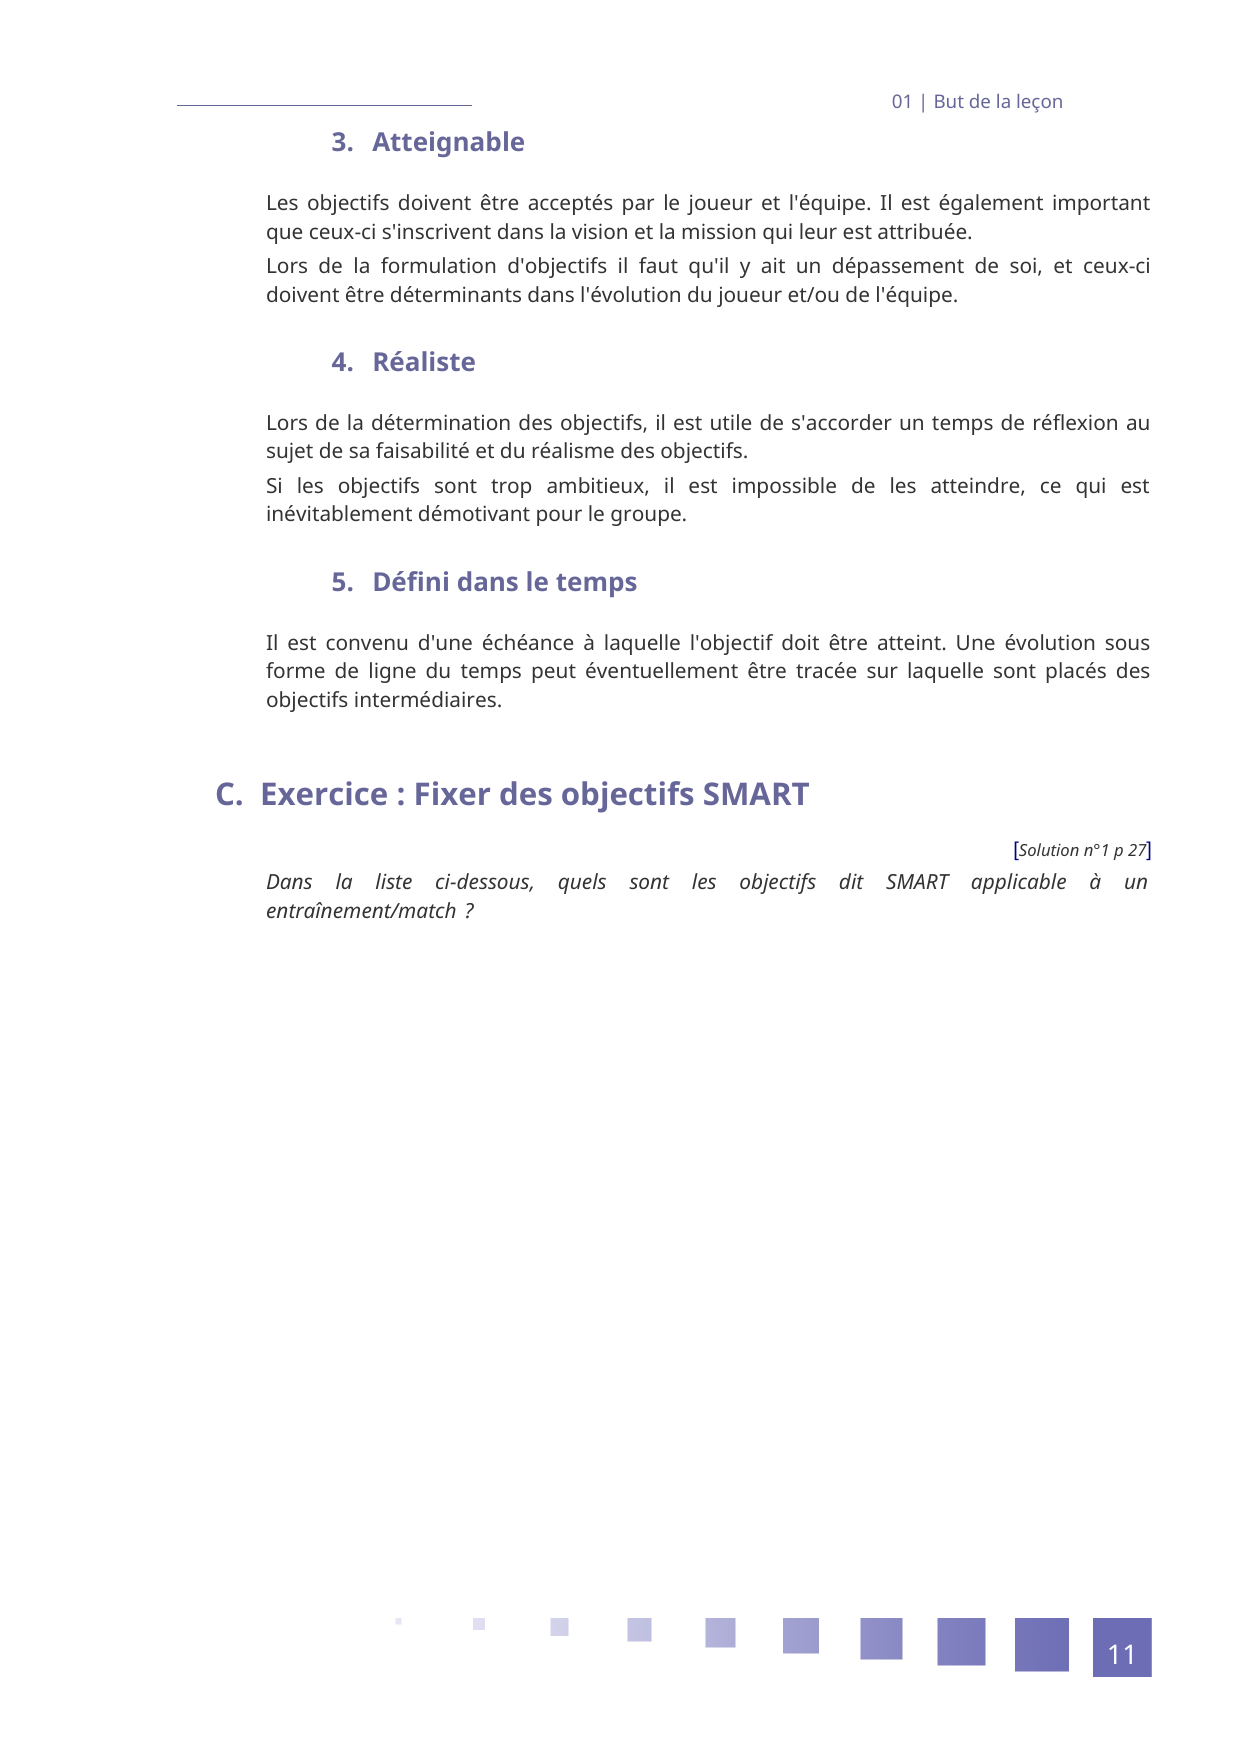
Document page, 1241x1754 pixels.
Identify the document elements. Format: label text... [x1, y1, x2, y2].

text Lors de la détermination des objectifs, il est utile de s'accorder un temps de réflexion au sujet de sa faisabilité et du réalisme des objectifs. [266, 408, 1152, 465]
title Atteignable [325, 124, 1152, 159]
text Les objectifs doivent être acceptés par le joueur et l'équipe. Il est également important que ceux-ci s'inscrivent dans la vision et la mission qui leur est attribuée. [266, 188, 1152, 245]
picture [351, 1618, 1152, 1678]
title Exercice : Fixer des objectifs SMART [207, 772, 1152, 815]
text [Solution n°1 p 27] [266, 838, 1152, 862]
title Défini dans le temps [325, 563, 1152, 599]
title Réaliste [325, 344, 1152, 379]
text Il est convenu d'une échéance à laquelle l'objectif doit être atteint. Une évolution sous forme de ligne du temps peut éventuellement être tracée sur laquelle sont placés des objectifs intermédiaires. [266, 628, 1152, 713]
text Si les objectifs sont trop ambitieux, il est impossible de les atteindre, ce qui est inévitablement démotivant pour le groupe. [266, 471, 1152, 528]
text Lors de la formulation d'objectifs il faut qu'il y ait un dépassement de soi, et ceux-ci doivent être déterminants dans l'évolution du joueur et/ou de l'équipe. [266, 251, 1152, 308]
text Dans la liste ci-dessous, quels sont les objectifs dit SMART applicable à un entraînement/match ? [266, 867, 1152, 924]
